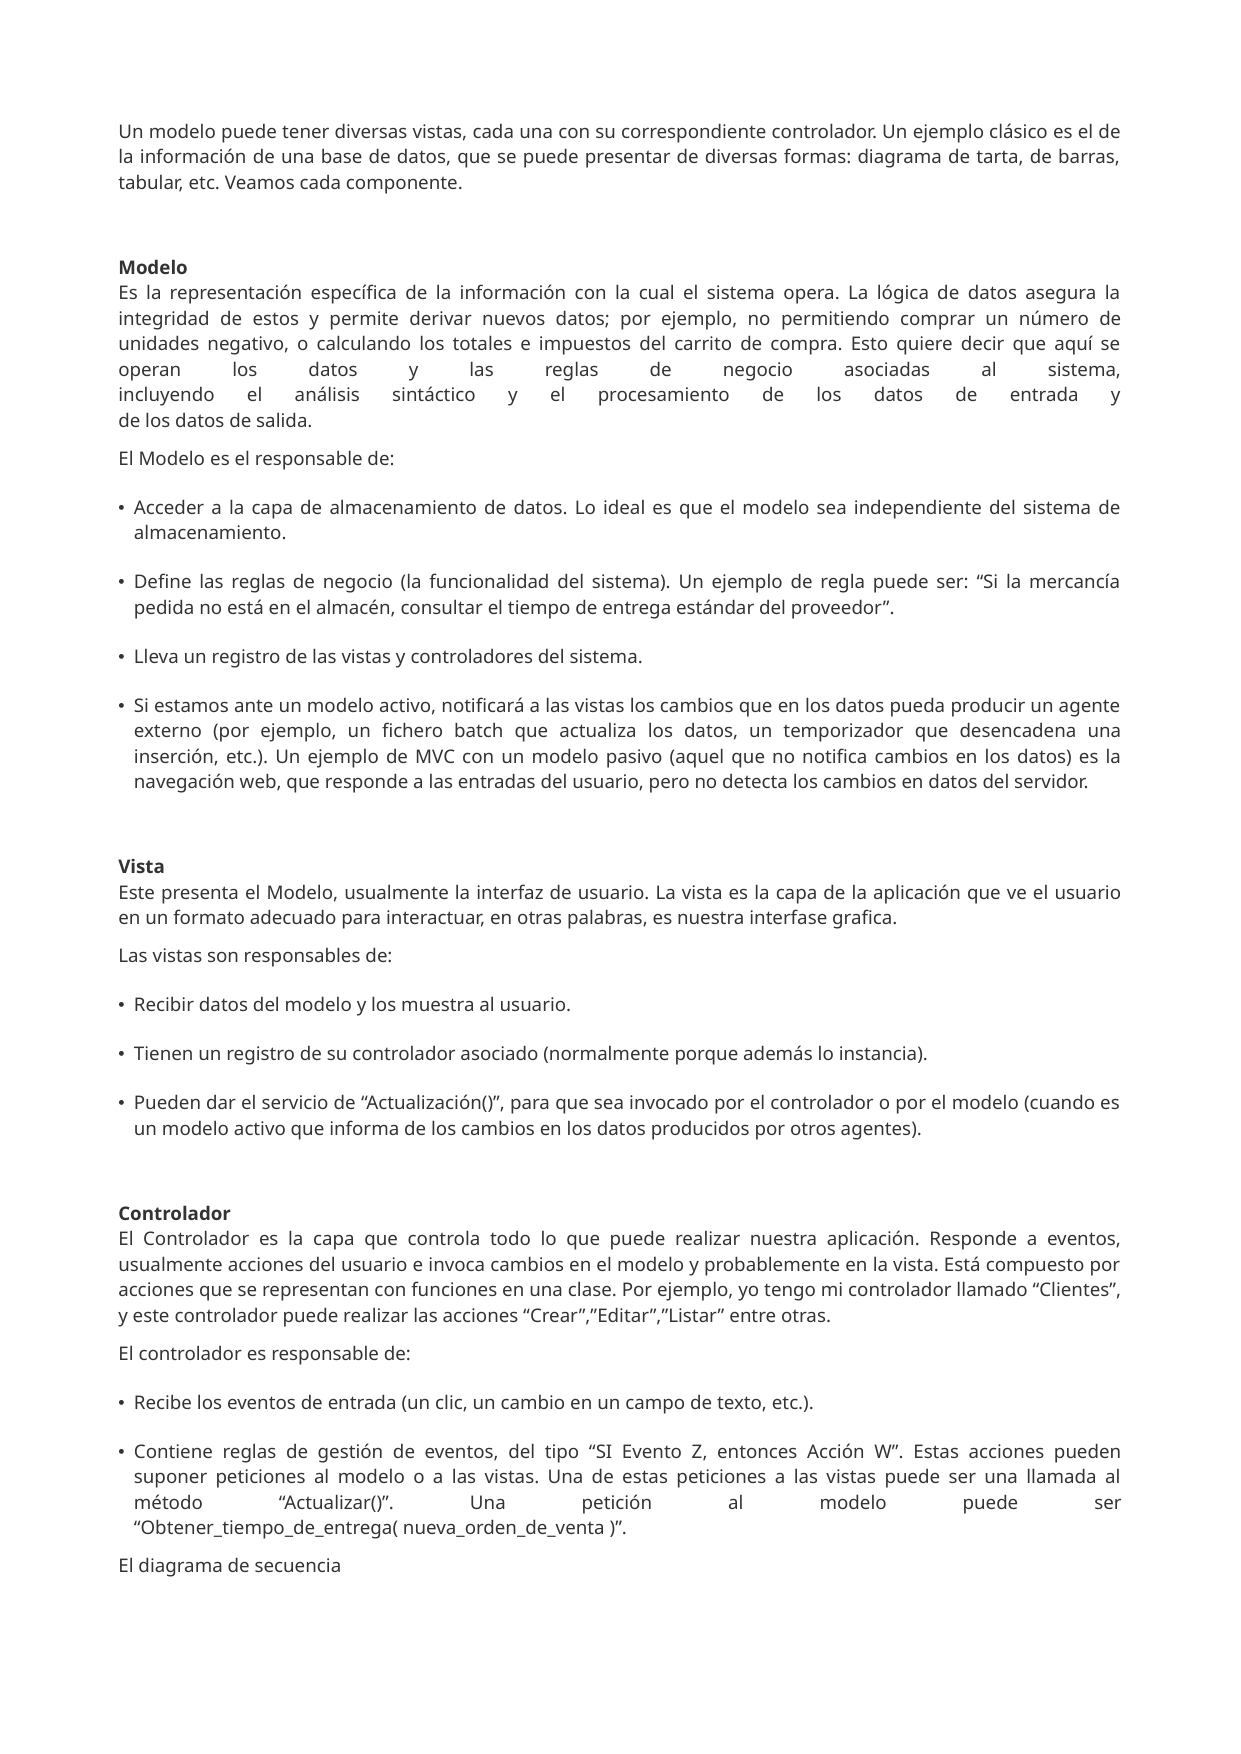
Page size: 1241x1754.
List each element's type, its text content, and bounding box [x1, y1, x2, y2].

list Lleva un registro de las vistas y controladores del sistema. [134, 643, 1122, 669]
text El Modelo es el responsable de: [118, 445, 1122, 471]
text Un modelo puede tener diversas vistas, cada una con su correspondiente controlador. Un ejemplo clásico es el de la información de una base de datos, que se puede presentar de diversas formas: diagrama de tarta, de barras, tabular, etc. Veamos cada componente. [118, 118, 1122, 195]
subtitle Vista [118, 853, 1122, 879]
list Recibe los eventos de entrada (un clic, un cambio en un campo de texto, etc.). [134, 1389, 1122, 1414]
text El Controlador es la capa que controla todo lo que puede realizar nuestra aplicación. Responde a eventos, usualmente acciones del usuario e invoca cambios en el modelo y probablemente en la vista. Está compuesto por acciones que se representan con funciones en una clase. Por ejemplo, yo tengo mi controlador llamado “Clientes”, y este controlador puede realizar las acciones “Crear”,”Editar”,”Listar” entre otras. [118, 1225, 1122, 1327]
list Contiene reglas de gestión de eventos, del tipo “SI Evento Z, entonces Acción W”. Estas acciones pueden suponer peticiones al modelo o a las vistas. Una de estas peticiones a las vistas puede ser una llamada al método “Actualizar()”. Una petición al modelo puede ser “Obtener_tiempo_de_entrega( nueva_orden_de_venta )”. [134, 1438, 1122, 1540]
list Recibir datos del modelo y los muestra al usuario. [134, 992, 1122, 1017]
list Pueden dar el servicio de “Actualización()”, para que sea invocado por el controlador o por el modelo (cuando es un modelo activo que informa de los cambios en los datos producidos por otros agentes). [134, 1089, 1122, 1141]
list Acceder a la capa de almacenamiento de datos. Lo ideal es que el modelo sea independiente del sistema de almacenamiento. [134, 494, 1122, 545]
text El diagrama de secuencia [118, 1552, 1122, 1578]
text Este presenta el Modelo, usualmente la interfaz de usuario. La vista es la capa de la aplicación que ve el usuario en un formato adecuado para interactuar, en otras palabras, es nuestra interfase grafica. [118, 879, 1122, 930]
subtitle Controlador [118, 1200, 1122, 1225]
list Define las reglas de negocio (la funcionalidad del sistema). Un ejemplo de regla puede ser: “Si la mercancía pedida no está en el almacén, consultar el tiempo de entrega estándar del proveedor”. [134, 569, 1122, 620]
text Es la representación específica de la información con la cual el sistema opera. La lógica de datos asegura la integridad de estos y permite derivar nuevos datos; por ejemplo, no permitiendo comprar un número de unidades negativo, o calculando los totales e impuestos del carrito de compra. Esto quiere decir que aquí se operan los datos y las reglas de negocio asociadas al sistema, incluyendo el análisis sintáctico y el procesamiento de los datos de entrada y de los datos de salida. [118, 279, 1122, 433]
list Si estamos ante un modelo activo, notificará a las vistas los cambios que en los datos pueda producir un agente externo (por ejemplo, un fichero batch que actualiza los datos, un temporizador que desencadena una inserción, etc.). Un ejemplo de MVC con un modelo pasivo (aquel que no notifica cambios en los datos) es la navegación web, que responde a las entradas del usuario, pero no detecta los cambios en datos del servidor. [134, 692, 1122, 794]
subtitle Modelo [118, 254, 1122, 279]
list Tienen un registro de su controlador asociado (normalmente porque además lo instancia). [134, 1041, 1122, 1066]
text El controlador es responsable de: [118, 1340, 1122, 1366]
text Las vistas son responsables de: [118, 943, 1122, 968]
